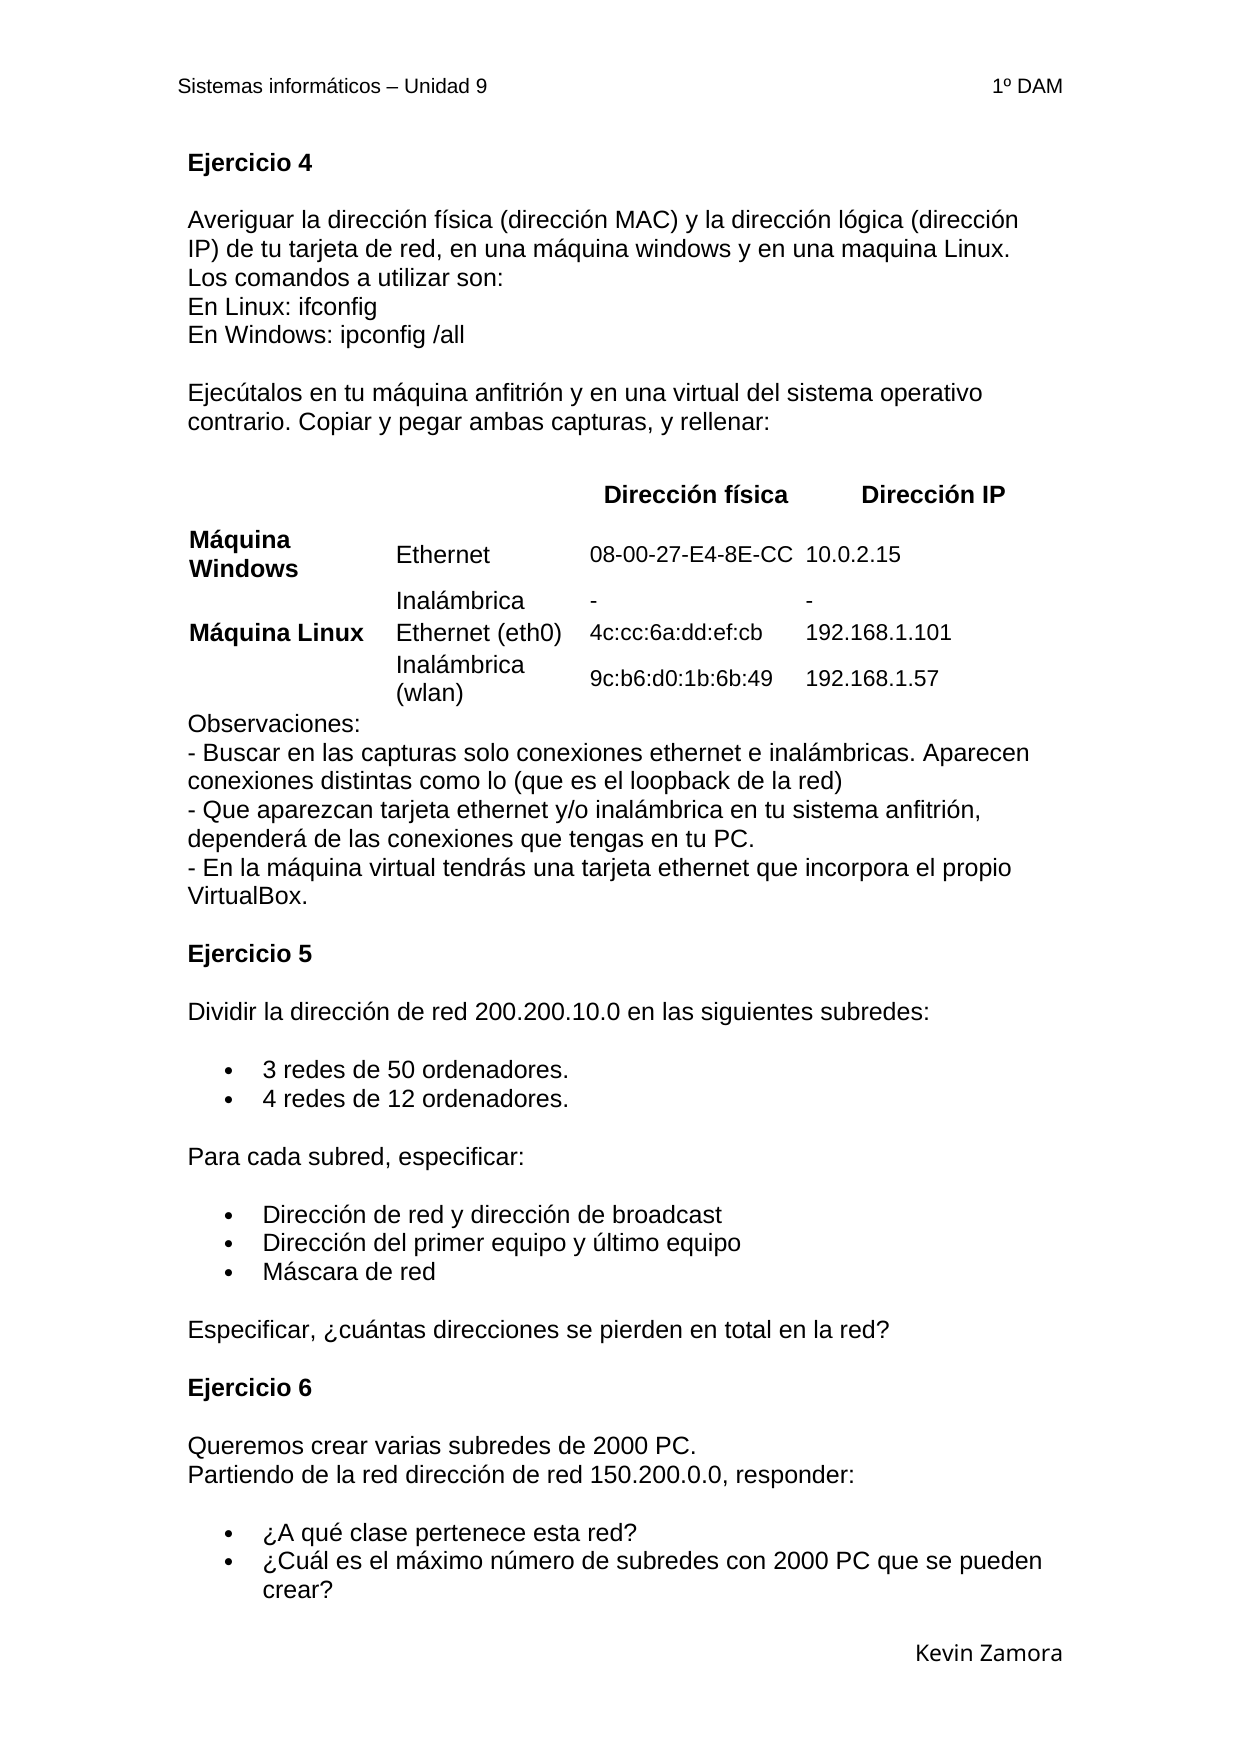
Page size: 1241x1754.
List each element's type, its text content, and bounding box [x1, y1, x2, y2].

table_header [187, 465, 394, 524]
table_cell 192.168.1.57 [804, 648, 1063, 709]
table_cell [187, 584, 394, 616]
table_cell 9c:b6:d0:1b:6b:49 [588, 648, 804, 709]
table_cell - [588, 584, 804, 616]
table_cell 10.0.2.15 [804, 524, 1063, 584]
table_cell Máquina Windows [187, 524, 394, 584]
table_cell Máquina Linux [187, 616, 394, 648]
table_header Dirección IP [804, 465, 1063, 524]
table_cell [165, 148, 177, 1604]
table_cell Ethernet [394, 524, 588, 584]
table_cell EJERCICIOS: Esquema para los ejercicios 1 y 2 Ejercicio 1 En base al siguiente esquema de red, reconoce los dispositivos 1 y 2, y rellena la tabla con los datos pedidos. Ejercicio 2 Con respecto al anterior esquema, contestar: ¿Qué topología de conexión tenemos en el esquema si tomamos como referencia el Dispositivo 2? En forma de arbol ¿Qué tipo de cable usarías para conectar los dispositivos y los ordenadores con el Dispositivo 2? Cable de pares trenzados ¿Qué conectores usarías y con qué estándar de conexión? Usaría el conector RJ-45 y, de forma teorica, aplicaría la terminación T568A, debido a que actualmente todxs trabajamos con velocidades de transmisión superiores a 100 Mbps; el código de colores de esta es: blanco-verde, verde, blanco-naranja, azul, blanco-azul, naranja, blanco-marrón, marrón. Por otro lado y de cara a una aplicación más práctica, aplicaría preferentemente la versión B de la misma norma (T568B) debido principalmente a que hace muchos años que conozco y recuerdo su código de colores: blanco-naranja, naranja, blanco-verde, azul, blanco-azul, verde, blanco-marrón, marrón. Ambos códigos de colores se pueden usar indistíntamente, siempre que se utilice el mismo código para ambos/as extremos/terminaciones. Ejercicio 3 Rellenar si se necesita cable directo o cruzado (desde el punto de vista teórico) para unir los 2 elementos indicados en cada fila: Ejercicio 4 Averiguar la dirección física (dirección MAC) y la dirección lógica (dirección IP) de tu tarjeta de red, en una máquina windows y en una maquina Linux. Los comandos a utilizar son: En Linux: ifconfig En Windows: ipconfig /all Ejecútalos en tu máquina anfitrión y en una virtual del sistema operativo contrario. Copiar y pegar ambas capturas, y rellenar: Observaciones: - Buscar en las capturas solo conexiones ethernet e inalámbricas. Aparecen conexiones distintas como lo (que es el loopback de la red) - Que aparezcan tarjeta ethernet y/o inalámbrica en tu sistema anfitrión, dependerá de las conexiones que tengas en tu PC. - En la máquina virtual tendrás una tarjeta ethernet que incorpora el propio VirtualBox. Ejercicio 5 Dividir la dirección de red 200.200.10.0 en las siguientes subredes: 3 redes de 50 ordenadores. 4 redes de 12 ordenadores. Para cada subred, especificar: Dirección de red y dirección de broadcast Dirección del primer equipo y último equipo Máscara de red Especificar, ¿cuántas direcciones se pierden en total en la red? Ejercicio 6 Queremos crear varias subredes de 2000 PC. Partiendo de la red dirección de red 150.200.0.0, responder: ¿A qué clase pertenece esta red? ¿Cuál es el máximo número de subredes con 2000 PC que se pueden crear? ¿Cuántos PC exactamente puede haber en cada subred? Como son muchas subredes, especificar de las 4 primeras subredes: Dirección de red y broadcast Dirección de primer y último equipo Máscara de red [177, 148, 1063, 1604]
table_cell Inalámbrica (wlan) [394, 648, 588, 709]
table_header Dirección física [588, 465, 804, 524]
table_cell Inalámbrica [394, 584, 588, 616]
table_header [394, 465, 588, 524]
table_cell Ethernet (eth0) [394, 616, 588, 648]
table_cell 08-00-27-E4-8E-CC [588, 524, 804, 584]
table_cell 192.168.1.101 [804, 616, 1063, 648]
table_cell 4c:cc:6a:dd:ef:cb [588, 616, 804, 648]
table_cell - [804, 584, 1063, 616]
table_cell [187, 648, 394, 709]
